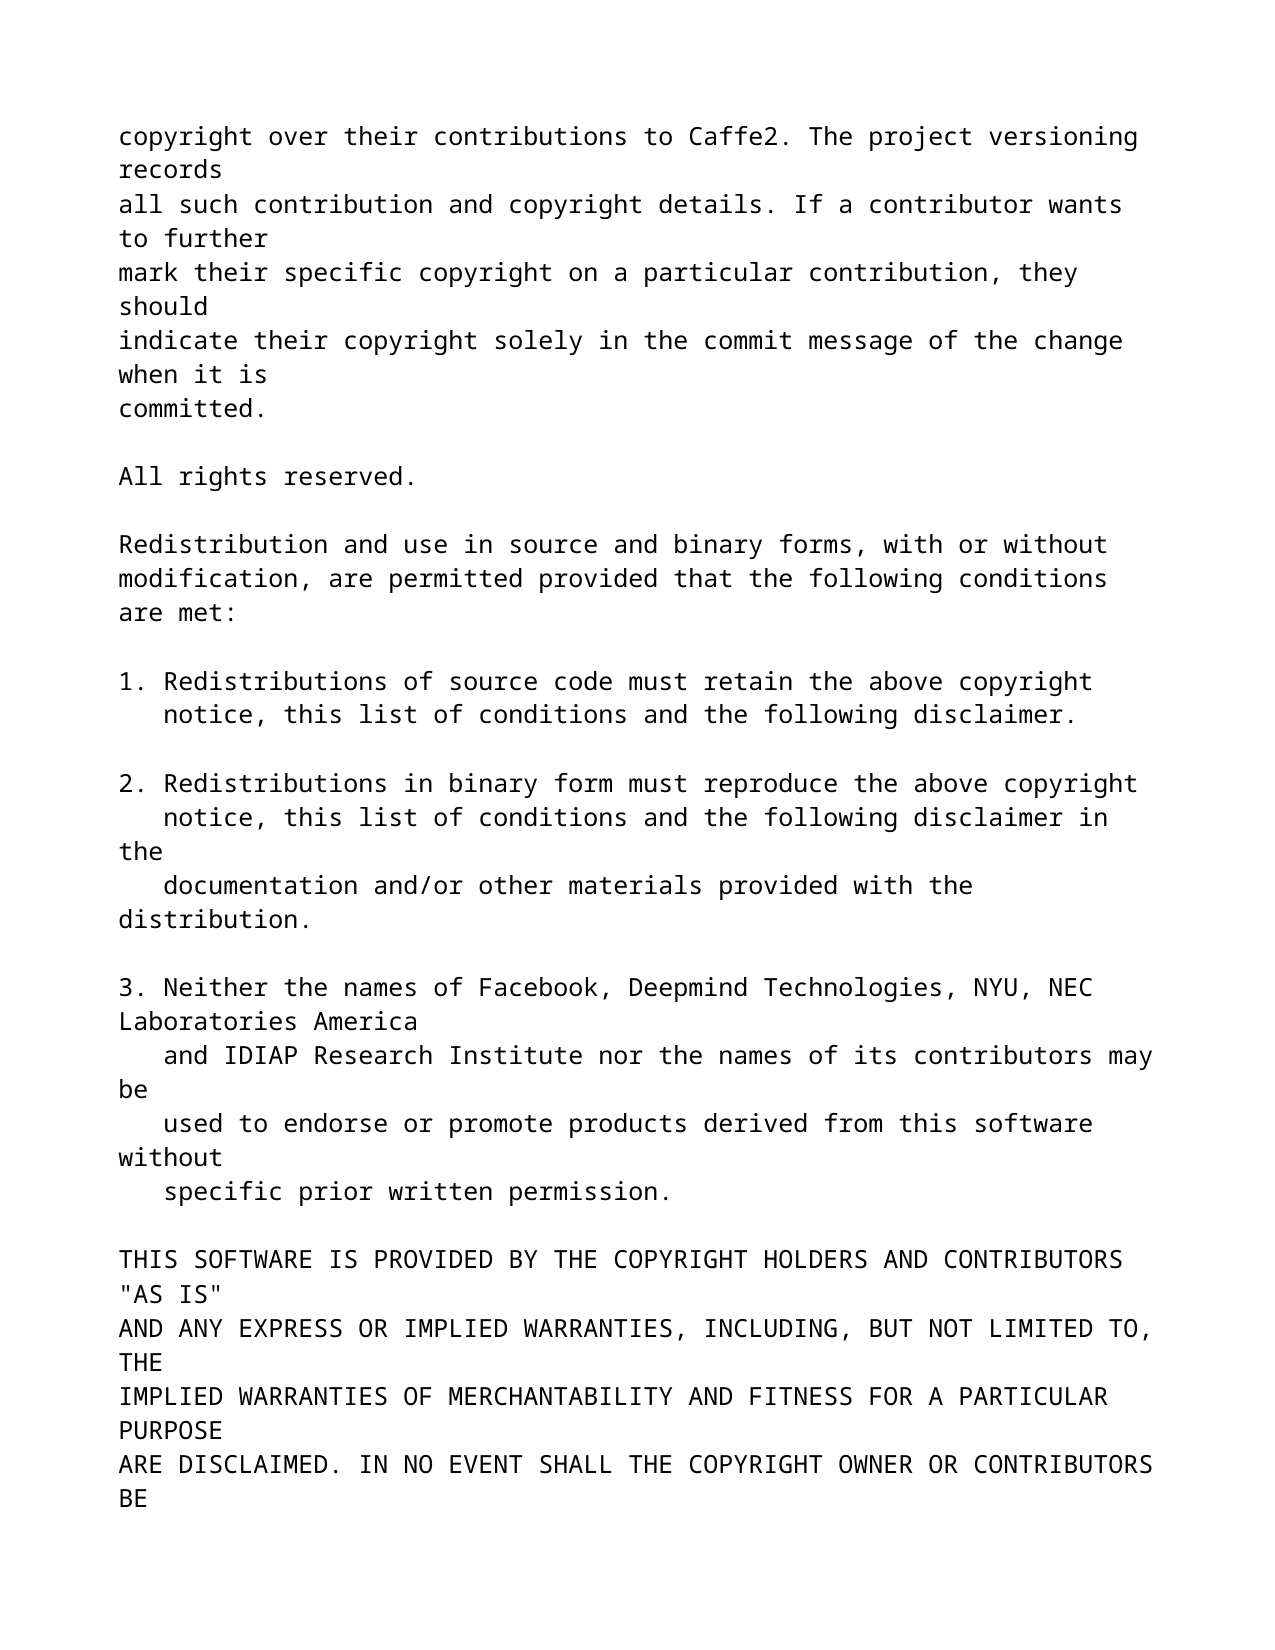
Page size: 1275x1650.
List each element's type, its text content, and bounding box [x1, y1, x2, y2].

text indicate their copyright solely in the commit message of the change when it is [118, 322, 1157, 391]
text All rights reserved. [118, 459, 1157, 493]
text AND ANY EXPRESS OR IMPLIED WARRANTIES, INCLUDING, BUT NOT LIMITED TO, THE [118, 1310, 1157, 1378]
text IMPLIED WARRANTIES OF MERCHANTABILITY AND FITNESS FOR A PARTICULAR PURPOSE [118, 1378, 1157, 1447]
text committed. [118, 391, 1157, 425]
text ARE DISCLAIMED. IN NO EVENT SHALL THE COPYRIGHT OWNER OR CONTRIBUTORS BE [118, 1447, 1157, 1515]
text THIS SOFTWARE IS PROVIDED BY THE COPYRIGHT HOLDERS AND CONTRIBUTORS "AS IS" [118, 1242, 1157, 1310]
text 3. Neither the names of Facebook, Deepmind Technologies, NYU, NEC Laboratories America [118, 970, 1157, 1038]
text mark their specific copyright on a particular contribution, they should [118, 254, 1157, 322]
text Redistribution and use in source and binary forms, with or without [118, 527, 1157, 561]
text 2. Redistributions in binary form must reproduce the above copyright [118, 765, 1157, 799]
text notice, this list of conditions and the following disclaimer. [118, 697, 1157, 731]
text copyright over their contributions to Caffe2. The project versioning records [118, 118, 1157, 186]
text 1. Redistributions of source code must retain the above copyright [118, 663, 1157, 697]
text notice, this list of conditions and the following disclaimer in the [118, 799, 1157, 867]
text used to endorse or promote products derived from this software without [118, 1106, 1157, 1174]
text documentation and/or other materials provided with the distribution. [118, 867, 1157, 936]
text modification, are permitted provided that the following conditions are met: [118, 561, 1157, 629]
text all such contribution and copyright details. If a contributor wants to further [118, 186, 1157, 254]
text and IDIAP Research Institute nor the names of its contributors may be [118, 1038, 1157, 1106]
text specific prior written permission. [118, 1174, 1157, 1208]
